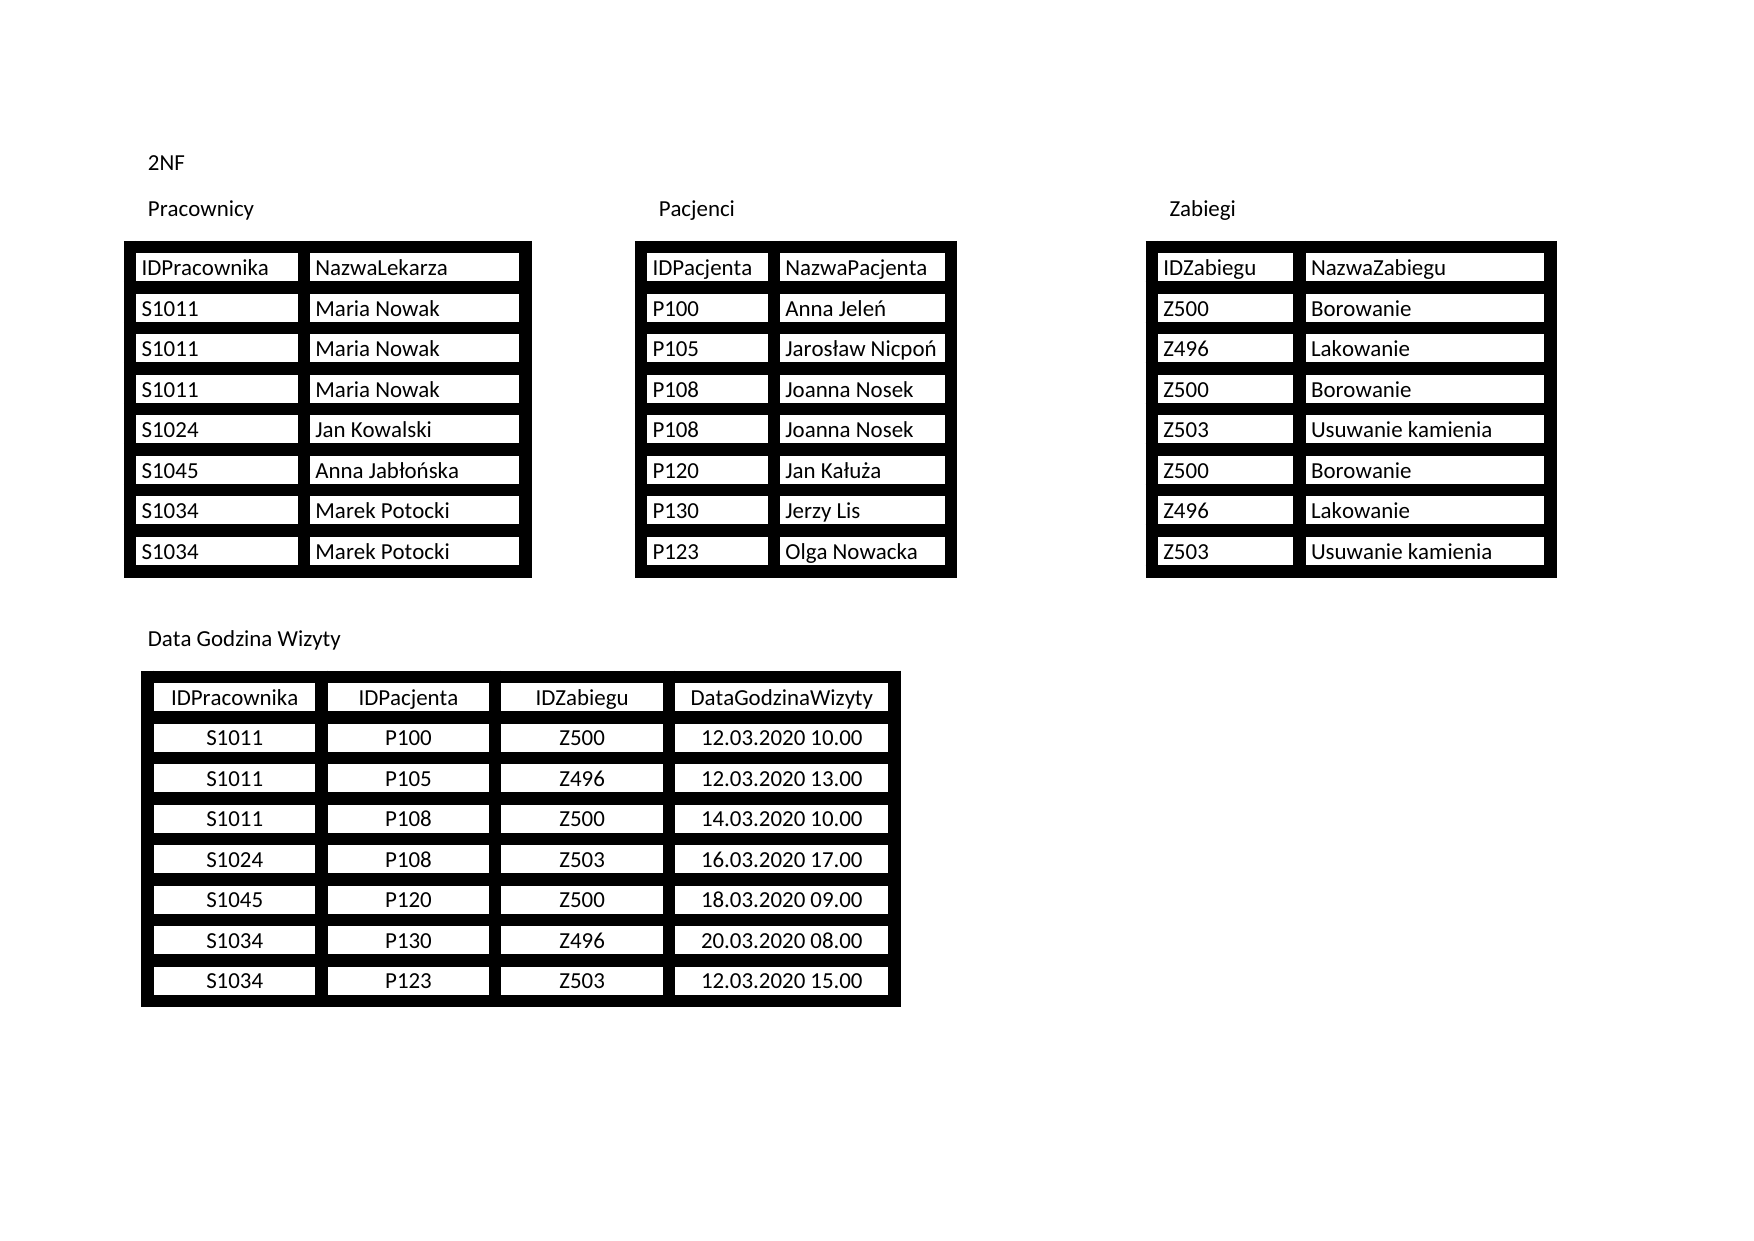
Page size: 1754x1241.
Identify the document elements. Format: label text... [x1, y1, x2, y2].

table_header NazwaZabiegu [1306, 253, 1544, 281]
table_header NazwaLekarza [310, 253, 519, 281]
table_cell Borowanie [1306, 456, 1544, 484]
table_cell S1034 [136, 537, 298, 565]
table_cell Borowanie [1306, 294, 1544, 322]
table_cell P123 [647, 537, 768, 565]
table_cell Usuwanie kamienia [1306, 415, 1544, 443]
table_cell P108 [647, 415, 768, 443]
table_header IDZabiegu [501, 683, 663, 711]
table_cell Z500 [501, 886, 663, 914]
table_cell Maria Nowak [310, 375, 519, 403]
table_cell P120 [647, 456, 768, 484]
table_header IDPracownika [154, 683, 315, 711]
table_cell P130 [647, 496, 768, 524]
table_header IDPacjenta [328, 683, 489, 711]
text 2NF [148, 148, 1606, 176]
table_cell Z496 [501, 926, 663, 954]
text Pacjenci [658, 194, 1096, 222]
table_cell Marek Potocki [310, 537, 519, 565]
table_cell Z496 [1158, 496, 1293, 524]
table_cell 18.03.2020 09.00 [675, 886, 888, 914]
table_cell Z500 [501, 805, 663, 833]
table_cell Jarosław Nicpoń [780, 334, 945, 362]
table_cell Z503 [501, 845, 663, 873]
table_cell P108 [328, 845, 489, 873]
table_cell Anna Jabłońska [310, 456, 519, 484]
table_header IDPracownika [136, 253, 298, 281]
table_cell Z500 [501, 724, 663, 752]
table_cell 12.03.2020 10.00 [675, 724, 888, 752]
table_cell 14.03.2020 10.00 [675, 805, 888, 833]
table_cell Maria Nowak [310, 334, 519, 362]
table_cell Z500 [1158, 294, 1293, 322]
table_cell Olga Nowacka [780, 537, 945, 565]
table_cell 20.03.2020 08.00 [675, 926, 888, 954]
text Data Godzina Wizyty [148, 624, 1606, 652]
table_cell P100 [647, 294, 768, 322]
table_cell 12.03.2020 15.00 [675, 967, 888, 995]
text Zabiegi [1169, 194, 1606, 222]
table_cell P120 [328, 886, 489, 914]
table_cell S1011 [136, 334, 298, 362]
table_cell P105 [647, 334, 768, 362]
table_cell Jerzy Lis [780, 496, 945, 524]
table_cell P108 [647, 375, 768, 403]
table_cell S1011 [154, 805, 315, 833]
table_cell Z503 [501, 967, 663, 995]
table_cell S1034 [154, 926, 315, 954]
table_cell P123 [328, 967, 489, 995]
table_cell Jan Kałuża [780, 456, 945, 484]
table_cell Z503 [1158, 537, 1293, 565]
table_cell Joanna Nosek [780, 415, 945, 443]
table_cell S1011 [154, 724, 315, 752]
text Pracownicy [148, 194, 585, 222]
table_cell P108 [328, 805, 489, 833]
table_cell Z500 [1158, 456, 1293, 484]
table_header NazwaPacjenta [780, 253, 945, 281]
table_cell S1045 [154, 886, 315, 914]
table_header DataGodzinaWizyty [675, 683, 888, 711]
table_cell P100 [328, 724, 489, 752]
table_cell Jan Kowalski [310, 415, 519, 443]
table_cell Joanna Nosek [780, 375, 945, 403]
table_cell Borowanie [1306, 375, 1544, 403]
table_cell Z496 [501, 764, 663, 792]
table_cell 16.03.2020 17.00 [675, 845, 888, 873]
table_cell Z500 [1158, 375, 1293, 403]
table_cell Usuwanie kamienia [1306, 537, 1544, 565]
table_cell 12.03.2020 13.00 [675, 764, 888, 792]
table_cell Anna Jeleń [780, 294, 945, 322]
table_cell P130 [328, 926, 489, 954]
table_cell S1011 [154, 764, 315, 792]
table_cell S1045 [136, 456, 298, 484]
table_cell S1011 [136, 294, 298, 322]
table_cell Lakowanie [1306, 496, 1544, 524]
table_cell Z503 [1158, 415, 1293, 443]
table_cell Marek Potocki [310, 496, 519, 524]
table_cell S1011 [136, 375, 298, 403]
table_cell Z496 [1158, 334, 1293, 362]
table_header IDZabiegu [1158, 253, 1293, 281]
table_header IDPacjenta [647, 253, 768, 281]
table_cell S1034 [154, 967, 315, 995]
table_cell S1024 [154, 845, 315, 873]
table_cell Lakowanie [1306, 334, 1544, 362]
table_cell P105 [328, 764, 489, 792]
table_cell S1034 [136, 496, 298, 524]
table_cell Maria Nowak [310, 294, 519, 322]
table_cell S1024 [136, 415, 298, 443]
